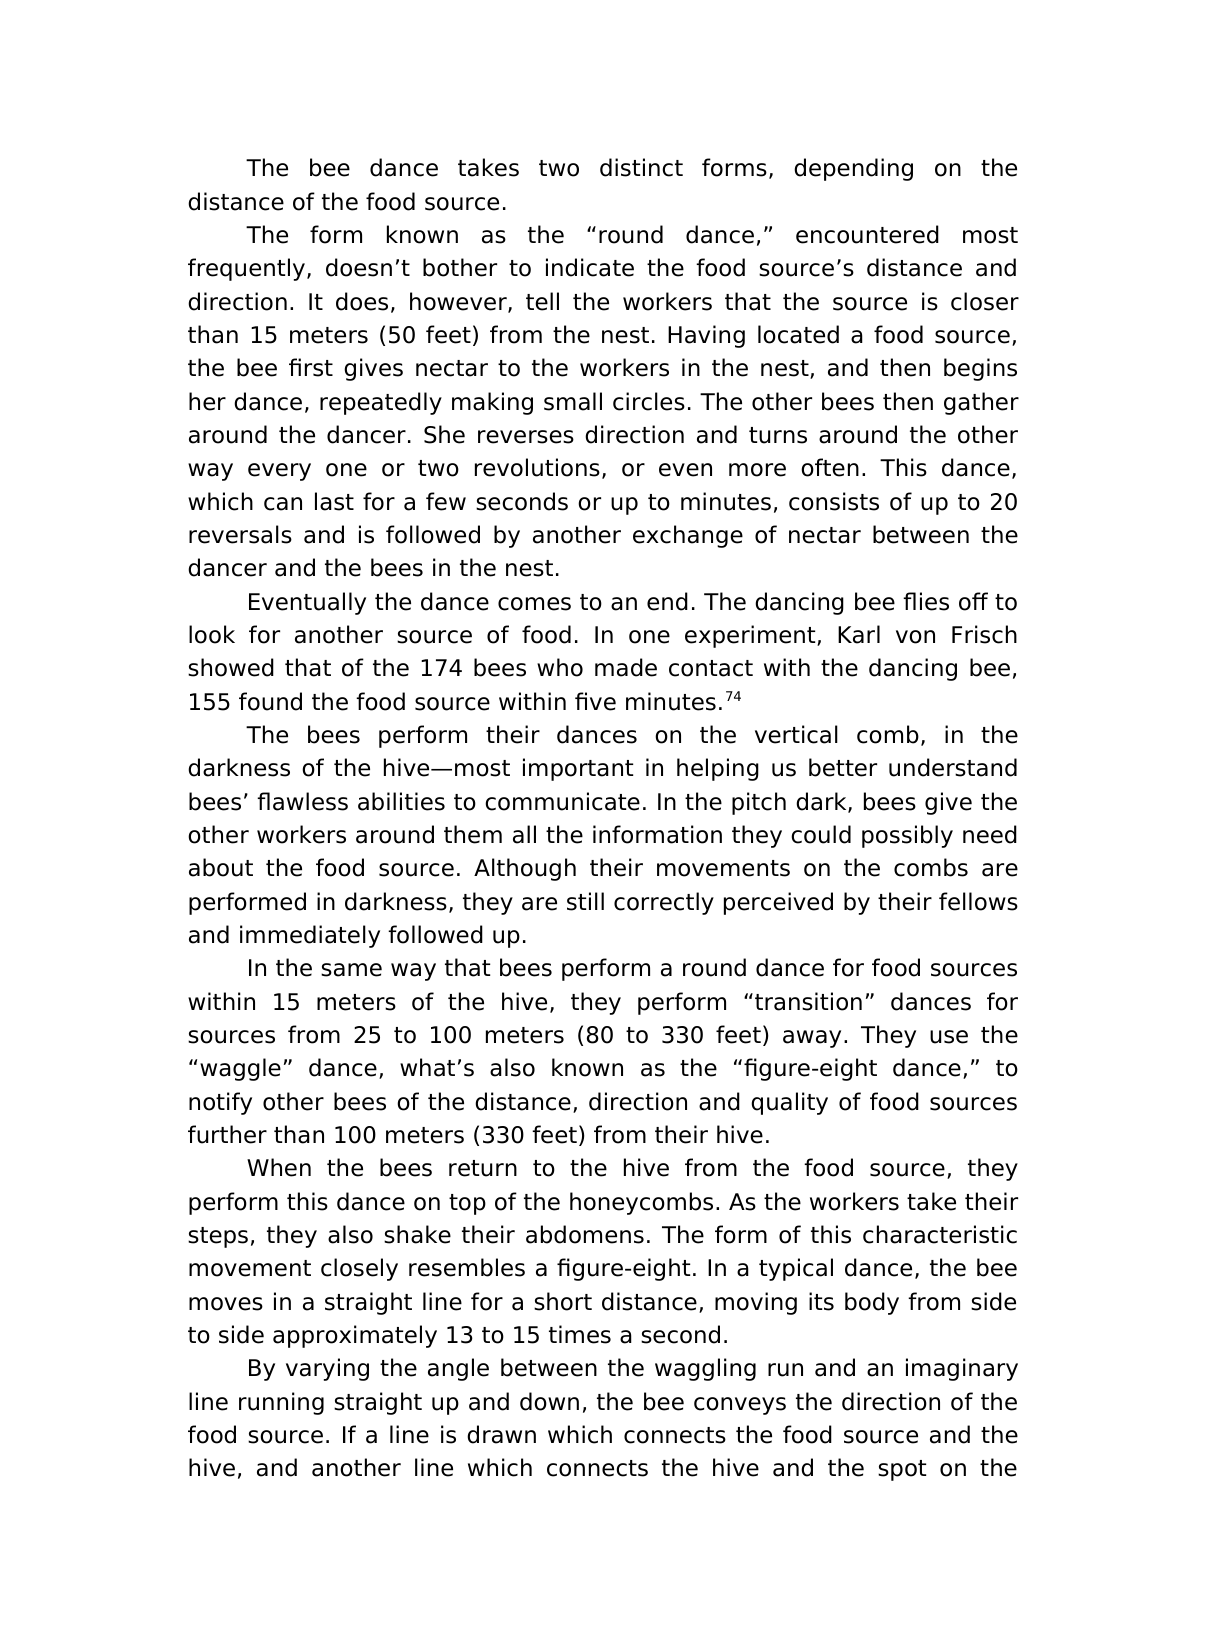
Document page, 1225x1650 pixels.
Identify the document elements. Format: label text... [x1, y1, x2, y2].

text When the bees return to the hive from the food source, they perform this dance on top of the honeycombs. As the workers take their steps, they also shake their abdomens. The form of this characteristic movement closely resembles a figure-eight. In a typical dance, the bee moves in a straight line for a short distance, moving its body from side to side approximately 13 to 15 times a second. [187, 1150, 1020, 1350]
text Eventually the dance comes to an end. The dancing bee flies off to look for another source of food. In one experiment, Karl von Frisch showed that of the 174 bees who made contact with the dancing bee, 155 found the food source within five minutes.74 [187, 583, 1020, 717]
text In the same way that bees perform a round dance for food sources within 15 meters of the hive, they perform “transition” dances for sources from 25 to 100 meters (80 to 330 feet) away. They use the “waggle” dance, what’s also known as the “figure-eight dance,” to notify other bees of the distance, direction and quality of food sources further than 100 meters (330 feet) from their hive. [187, 950, 1020, 1150]
text The form known as the “round dance,” encountered most frequently, doesn’t bother to indicate the food source’s distance and direction. It does, however, tell the workers that the source is closer than 15 meters (50 feet) from the nest. Having located a food source, the bee first gives nectar to the workers in the nest, and then begins her dance, repeatedly making small circles. The other bees then gather around the dancer. She reverses direction and turns around the other way every one or two revolutions, or even more often. This dance, which can last for a few seconds or up to minutes, consists of up to 20 reversals and is followed by another exchange of nectar between the dancer and the bees in the nest. [187, 217, 1020, 583]
text The bees perform their dances on the vertical comb, in the darkness of the hive—most important in helping us better understand bees’ flawless abilities to communicate. In the pitch dark, bees give the other workers around them all the information they could possibly need about the food source. Although their movements on the combs are performed in darkness, they are still correctly perceived by their fellows and immediately followed up. [187, 717, 1020, 950]
text The bee dance takes two distinct forms, depending on the distance of the food source. [187, 150, 1020, 217]
text By varying the angle between the waggling run and an imaginary line running straight up and down, the bee conveys the direction of the food source. If a line is drawn which connects the food source and the hive, and another line which connects the hive and the spot on the [187, 1350, 1020, 1483]
